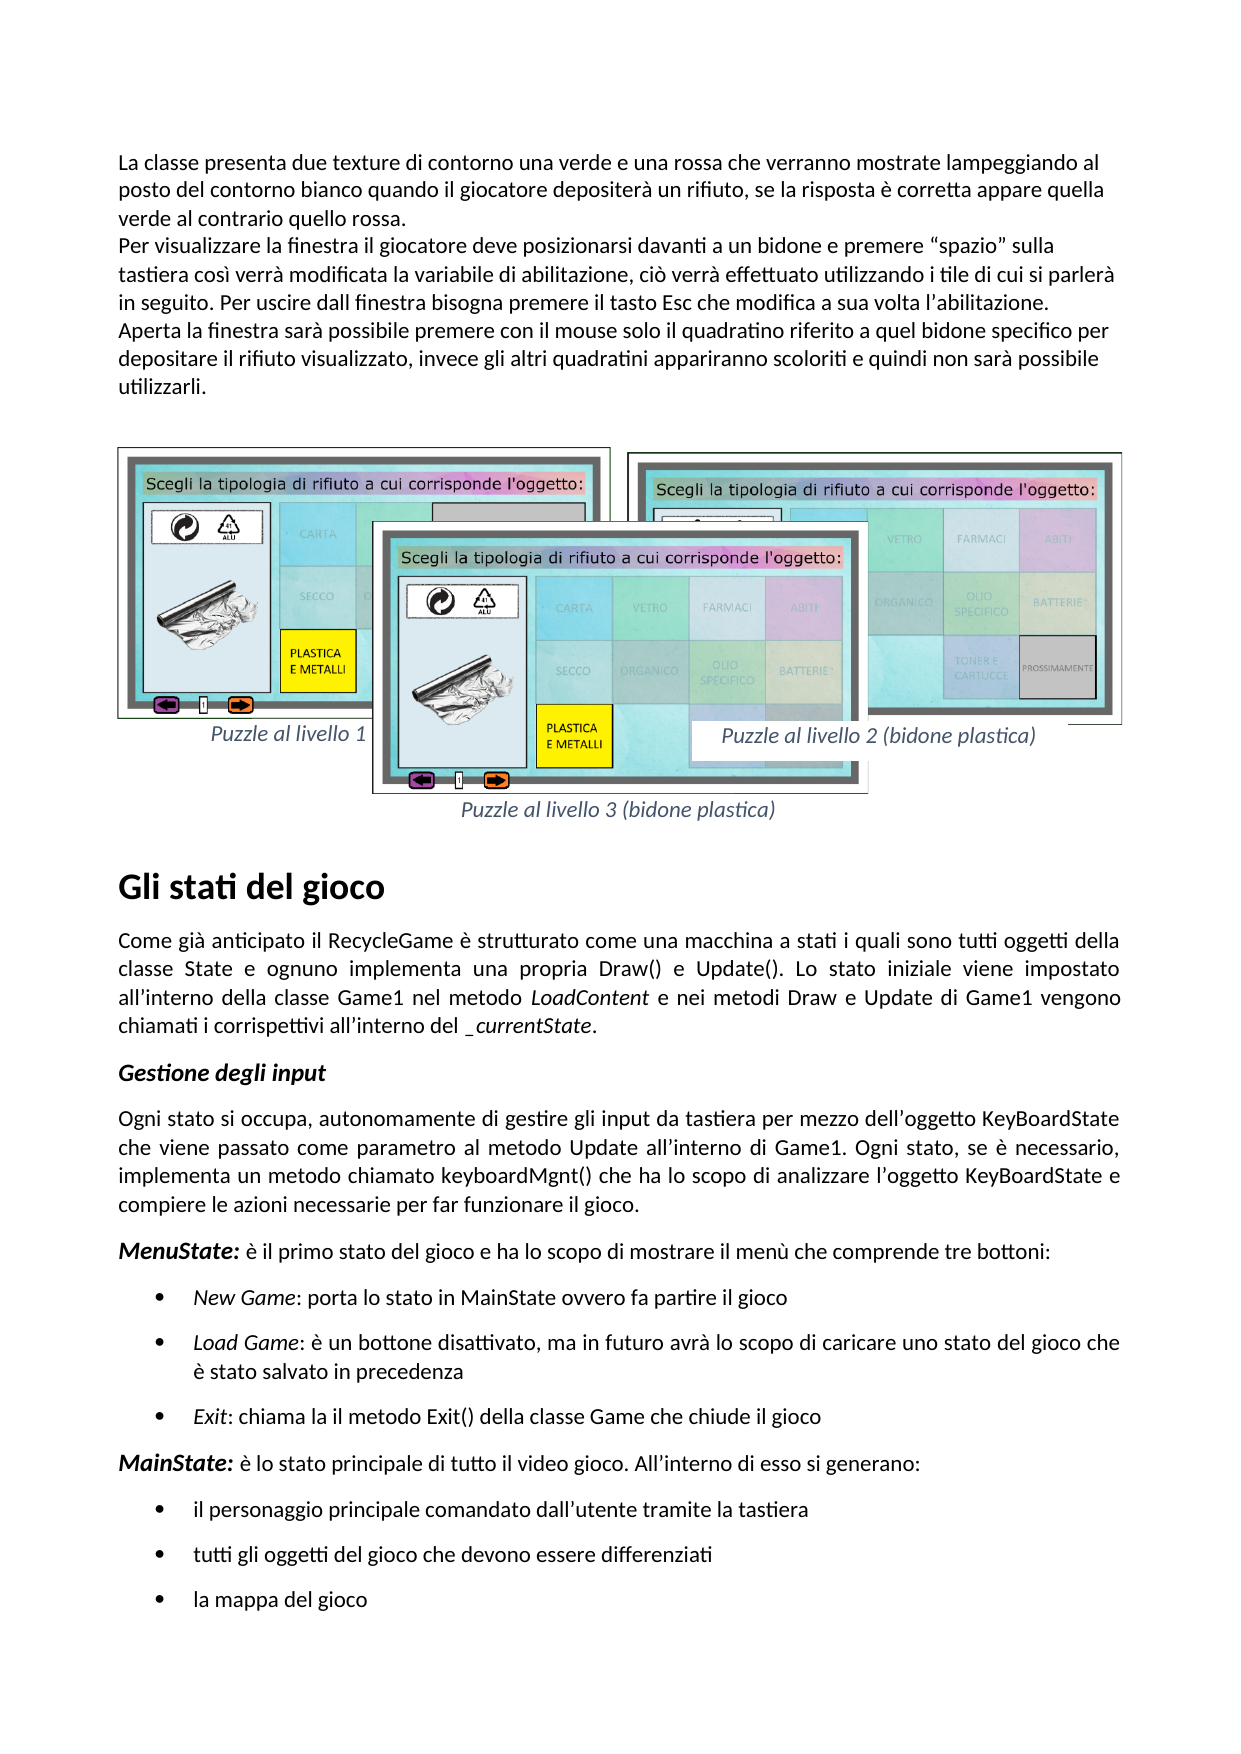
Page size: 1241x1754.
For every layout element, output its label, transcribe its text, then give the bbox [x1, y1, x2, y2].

text Per visualizzare la finestra il giocatore deve posizionarsi davanti a un bidone e premere “spazio” sulla tastiera così verrà modificata la variabile di abilitazione, ciò verrà effettuato utilizzando i tile di cui si parlerà in seguito. Per uscire dall finestra bisogna premere il tasto Esc che modifica a sua volta l’abilitazione. [118, 232, 1122, 316]
list Load Game: è un bottone disattivato, ma in futuro avrà lo scopo di caricare uno stato del gioco che è stato salvato in precedenza [156, 1328, 1122, 1385]
text Puzzle al livello 2 (bidone plastica) [692, 721, 1068, 749]
text Aperta la finestra sarà possibile premere con il mouse solo il quadratino riferito a quel bidone specifico per depositare il rifiuto visualizzato, invece gli altri quadratini appariranno scoloriti e quindi non sarà possibile utilizzarli. [118, 316, 1122, 400]
list la mappa del gioco [156, 1585, 1122, 1613]
text Puzzle al livello 3 (bidone plastica) [429, 795, 809, 823]
list Exit: chiama la il metodo Exit() della classe Game che chiude il gioco [156, 1402, 1122, 1430]
list il personaggio principale comandato dall’utente tramite la tastiera [156, 1495, 1122, 1523]
text Come già anticipato il RecycleGame è strutturato come una macchina a stati i quali sono tutti oggetti della classe State e ognuno implementa una propria Draw() e Update(). Lo stato iniziale viene impostato all’interno della classe Game1 nel metodo LoadContent e nei metodi Draw e Update di Game1 vengono chiamati i corrispettivi all’interno del _currentState. [118, 926, 1122, 1040]
text Ogni stato si occupa, autonomamente di gestire gli input da tastiera per mezzo dell’oggetto KeyBoardState che viene passato come parametro al metodo Update all’interno di Game1. Ogni stato, se è necessario, implementa un metodo chiamato keyboardMgnt() che ha lo scopo di analizzare l’oggetto KeyBoardState e compiere le azioni necessarie per far funzionare il gioco. [118, 1104, 1122, 1218]
text Puzzle al livello 1 (bidone plastica) [127, 719, 372, 747]
text MenuState: è il primo stato del gioco e ha lo scopo di mostrare il menù che comprende tre bottoni: [118, 1235, 1122, 1266]
text La classe presenta due texture di contorno una verde e una rossa che verranno mostrate lampeggiando al posto del contorno bianco quando il giocatore depositerà un rifiuto, se la risposta è corretta appare quella verde al contrario quello rossa. [118, 148, 1122, 232]
text Gli stati del gioco [118, 863, 1122, 908]
list New Game: porta lo stato in MainState ovvero fa partire il gioco [156, 1283, 1122, 1311]
text MainState: è lo stato principale di tutto il video gioco. All’interno di esso si generano: [118, 1447, 1122, 1478]
text Gestione degli input [118, 1057, 1122, 1087]
list tutti gli oggetti del gioco che devono essere differenziati [156, 1540, 1122, 1568]
